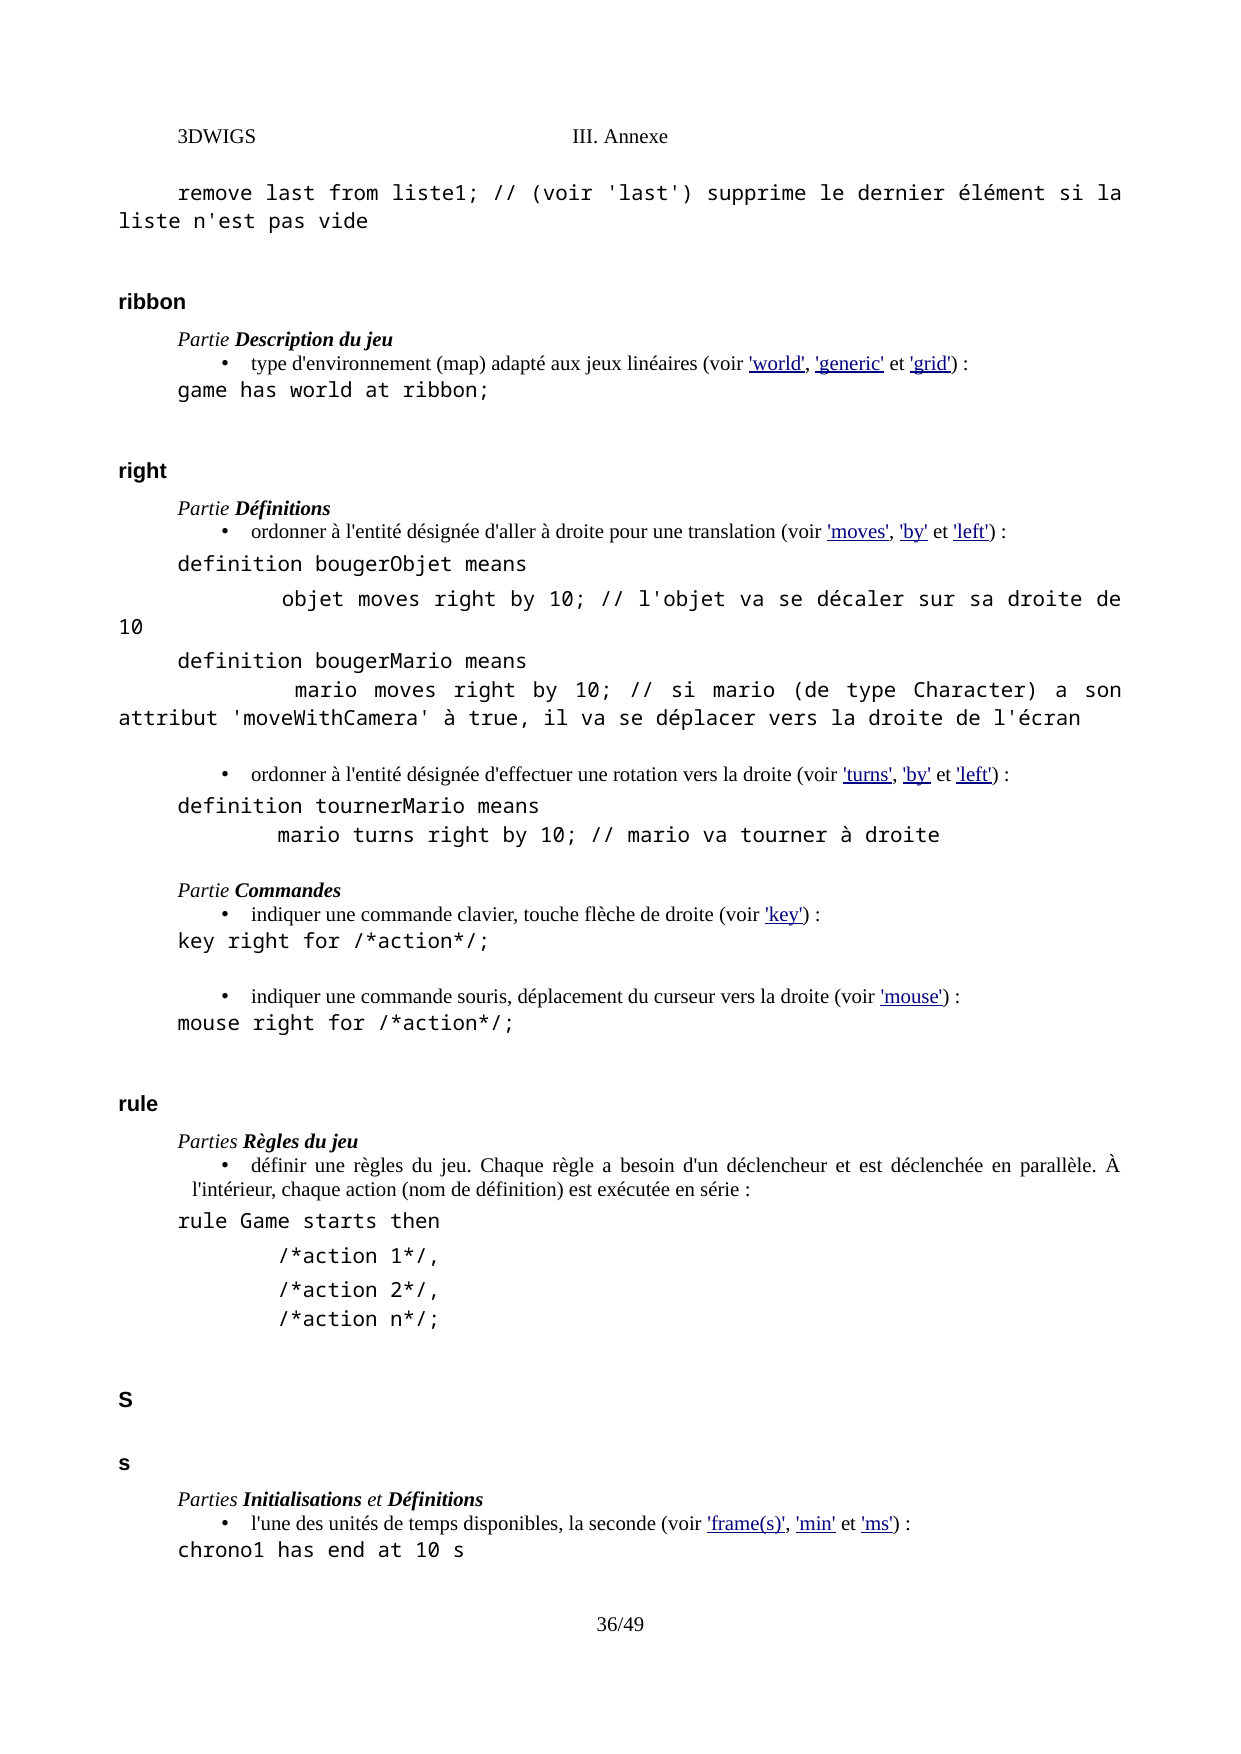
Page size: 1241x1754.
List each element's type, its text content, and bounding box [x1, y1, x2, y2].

text Parties Règles du jeu [118, 1128, 1122, 1153]
list définir une règles du jeu. Chaque règle a besoin d'un déclencheur et est déclenchée en parallèle. À l'intérieur, chaque action (nom de définition) est exécutée en série : [162, 1153, 1122, 1201]
text definition tournerMario means [118, 791, 1122, 820]
text remove last from liste1; // (voir 'last') supprime le dernier élément si la liste n'est pas vide [118, 178, 1122, 234]
text Partie Description du jeu [118, 327, 1122, 351]
list ordonner à l'entité désignée d'aller à droite pour une translation (voir 'moves', 'by' et 'left') : [162, 519, 1122, 543]
text game has world at ribbon; [118, 375, 1122, 403]
text Partie Commandes [118, 878, 1122, 902]
text definition bougerMario means [118, 647, 1122, 675]
text key right for /*action*/; [118, 926, 1122, 954]
text /*action n*/; [118, 1304, 1122, 1332]
text /*action 1*/, [118, 1241, 1122, 1269]
text Partie Définitions [118, 495, 1122, 519]
text chrono1 has end at 10 s [118, 1535, 1122, 1564]
list type d'environnement (map) adapté aux jeux linéaires (voir 'world', 'generic' et 'grid') : [162, 351, 1122, 375]
text objet moves right by 10; // l'objet va se décaler sur sa droite de 10 [118, 584, 1122, 641]
list ordonner à l'entité désignée d'effectuer une rotation vers la droite (voir 'turns', 'by' et 'left') : [162, 761, 1122, 786]
text /*action 2*/, [118, 1275, 1122, 1304]
subtitle S [118, 1387, 1122, 1412]
text definition bougerObjet means [118, 549, 1122, 578]
text mouse right for /*action*/; [118, 1008, 1122, 1036]
text mario moves right by 10; // si mario (de type Character) a son attribut 'moveWithCamera' à true, il va se déplacer vers la droite de l'écran [118, 675, 1122, 732]
text mario turns right by 10; // mario va tourner à droite [118, 820, 1122, 848]
subtitle ribbon [118, 289, 1122, 314]
text rule Game starts then [118, 1207, 1122, 1235]
subtitle right [118, 458, 1122, 483]
text Parties Initialisations et Définitions [118, 1487, 1122, 1511]
subtitle s [118, 1449, 1122, 1475]
subtitle rule [118, 1091, 1122, 1116]
list indiquer une commande souris, déplacement du curseur vers la droite (voir 'mouse') : [162, 984, 1122, 1008]
list l'une des unités de temps disponibles, la seconde (voir 'frame(s)', 'min' et 'ms') : [162, 1511, 1122, 1535]
list indiquer une commande clavier, touche flèche de droite (voir 'key') : [162, 902, 1122, 926]
